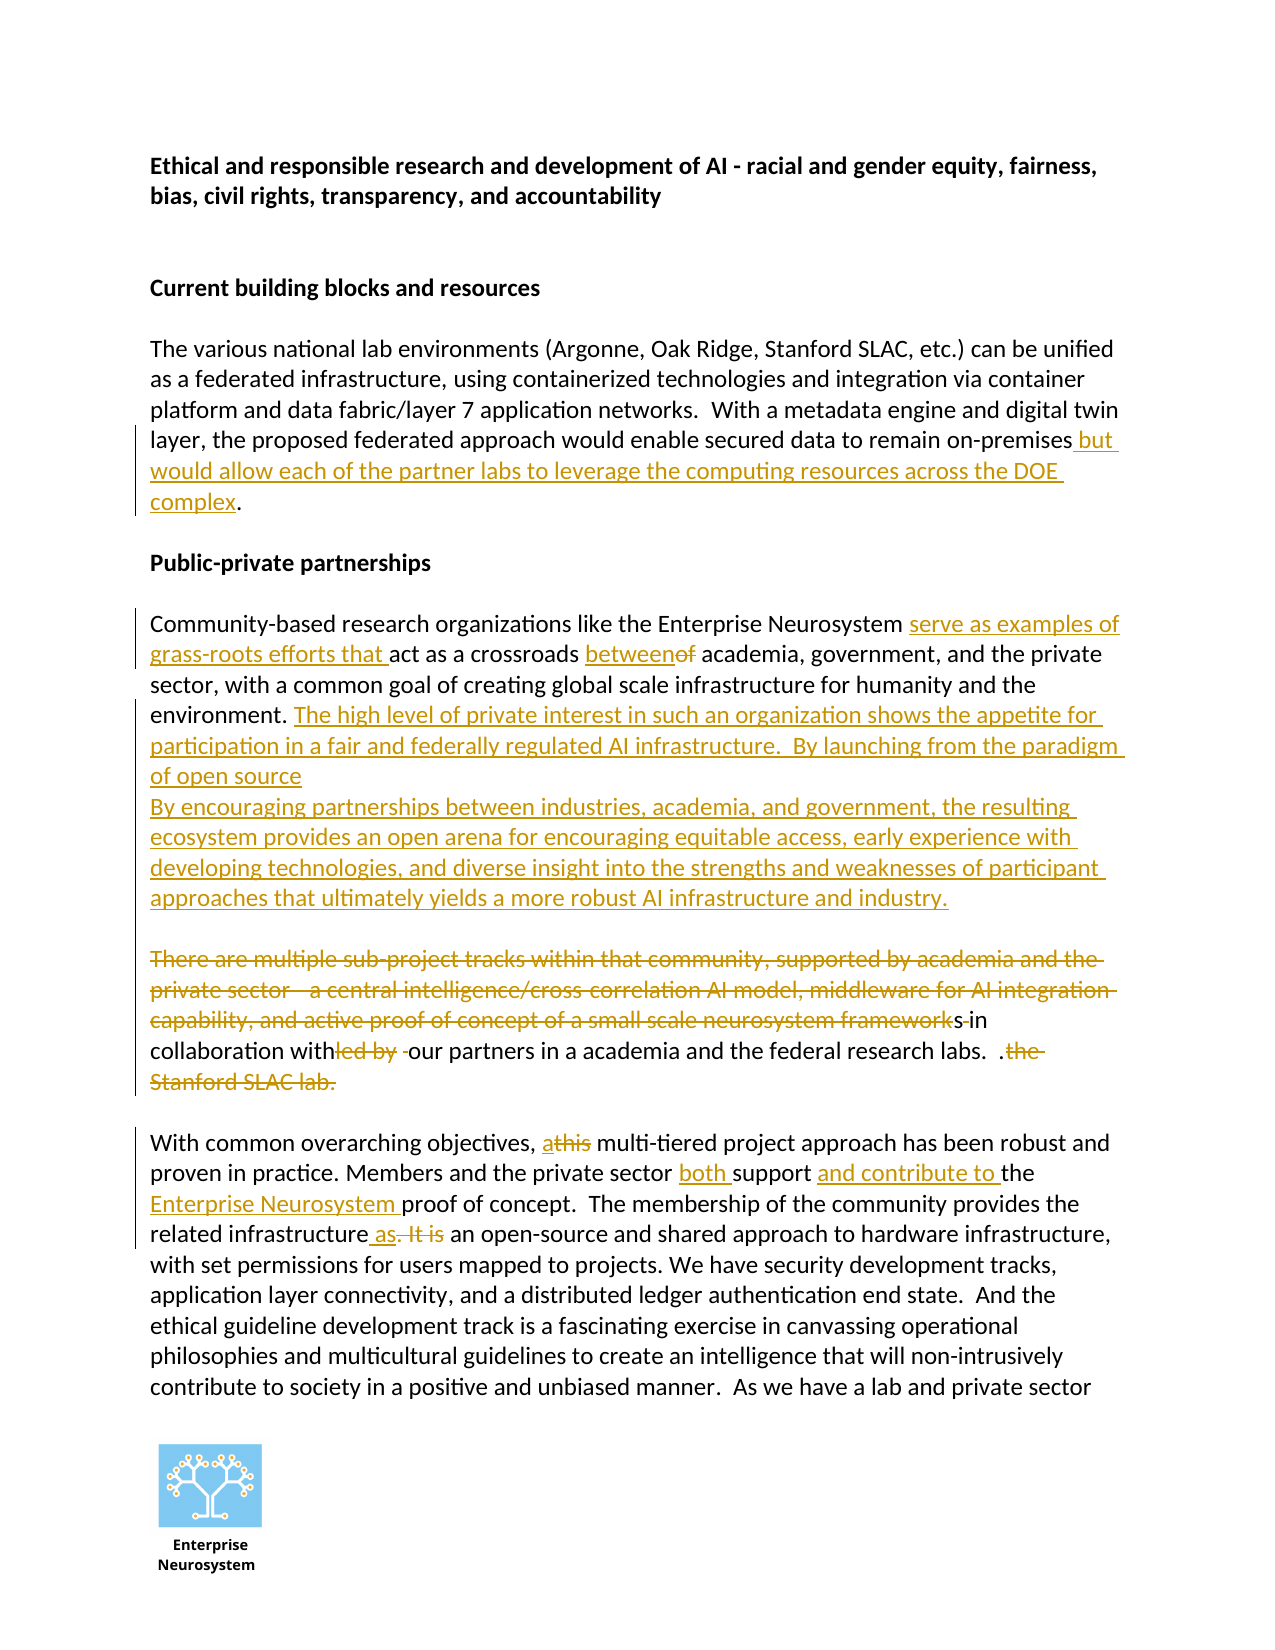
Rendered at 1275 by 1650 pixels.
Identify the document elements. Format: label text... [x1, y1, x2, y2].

text Public-private partnerships [150, 547, 1125, 577]
text sin collaboration with our partners in a academia and the federal research labs. . [150, 913, 1125, 1096]
text The various national lab environments (Argonne, Oak Ridge, Stanford SLAC, etc.) can be unified as a federated infrastructure, using containerized technologies and integration via container platform and data fabric/layer 7 application networks. With a metadata engine and digital twin layer, the proposed federated approach would enable secured data to remain on-premises but would allow each of the partner labs to leverage the computing resources across the DOE complex. [150, 333, 1125, 516]
text With common overarching objectives, a multi-tiered project approach has been robust and proven in practice. Members and the private sector both support and contribute to the Enterprise Neurosystem proof of concept. The membership of the community provides the related infrastructure as an open-source and shared approach to hardware infrastructure, with set permissions for users mapped to projects. We have security development tracks, application layer connectivity, and a distributed ledger authentication end state. And the ethical guideline development track is a fascinating exercise in canvassing operational philosophies and multicultural guidelines to create an intelligence that will non-intrusively contribute to society in a positive and unbiased manner. As we have a lab and private sector [150, 1127, 1125, 1401]
text of open sourceBy encouraging partnerships between industries, academia, and government, the resulting ecosystem provides an open arena for encouraging equitable access, early experience with developing technologies, and diverse insight into the strengths and weaknesses of participant approaches that ultimately yields a more robust AI infrastructure and industry. [150, 758, 1125, 913]
picture [150, 1436, 271, 1536]
text Current building blocks and resources [150, 272, 1125, 303]
text Community-based research organizations like the Enterprise Neurosystem serve as examples of grass-roots efforts that act as a crossroads between academia, government, and the private sector, with a common goal of creating global scale infrastructure for humanity and the environment. The high level of private interest in such an organization shows the appetite for participation in a fair and federally regulated AI infrastructure. By launching from the paradigm [150, 608, 1125, 756]
text Ethical and responsible research and development of AI - racial and gender equity, fairness, bias, civil rights, transparency, and accountability [150, 150, 1125, 211]
